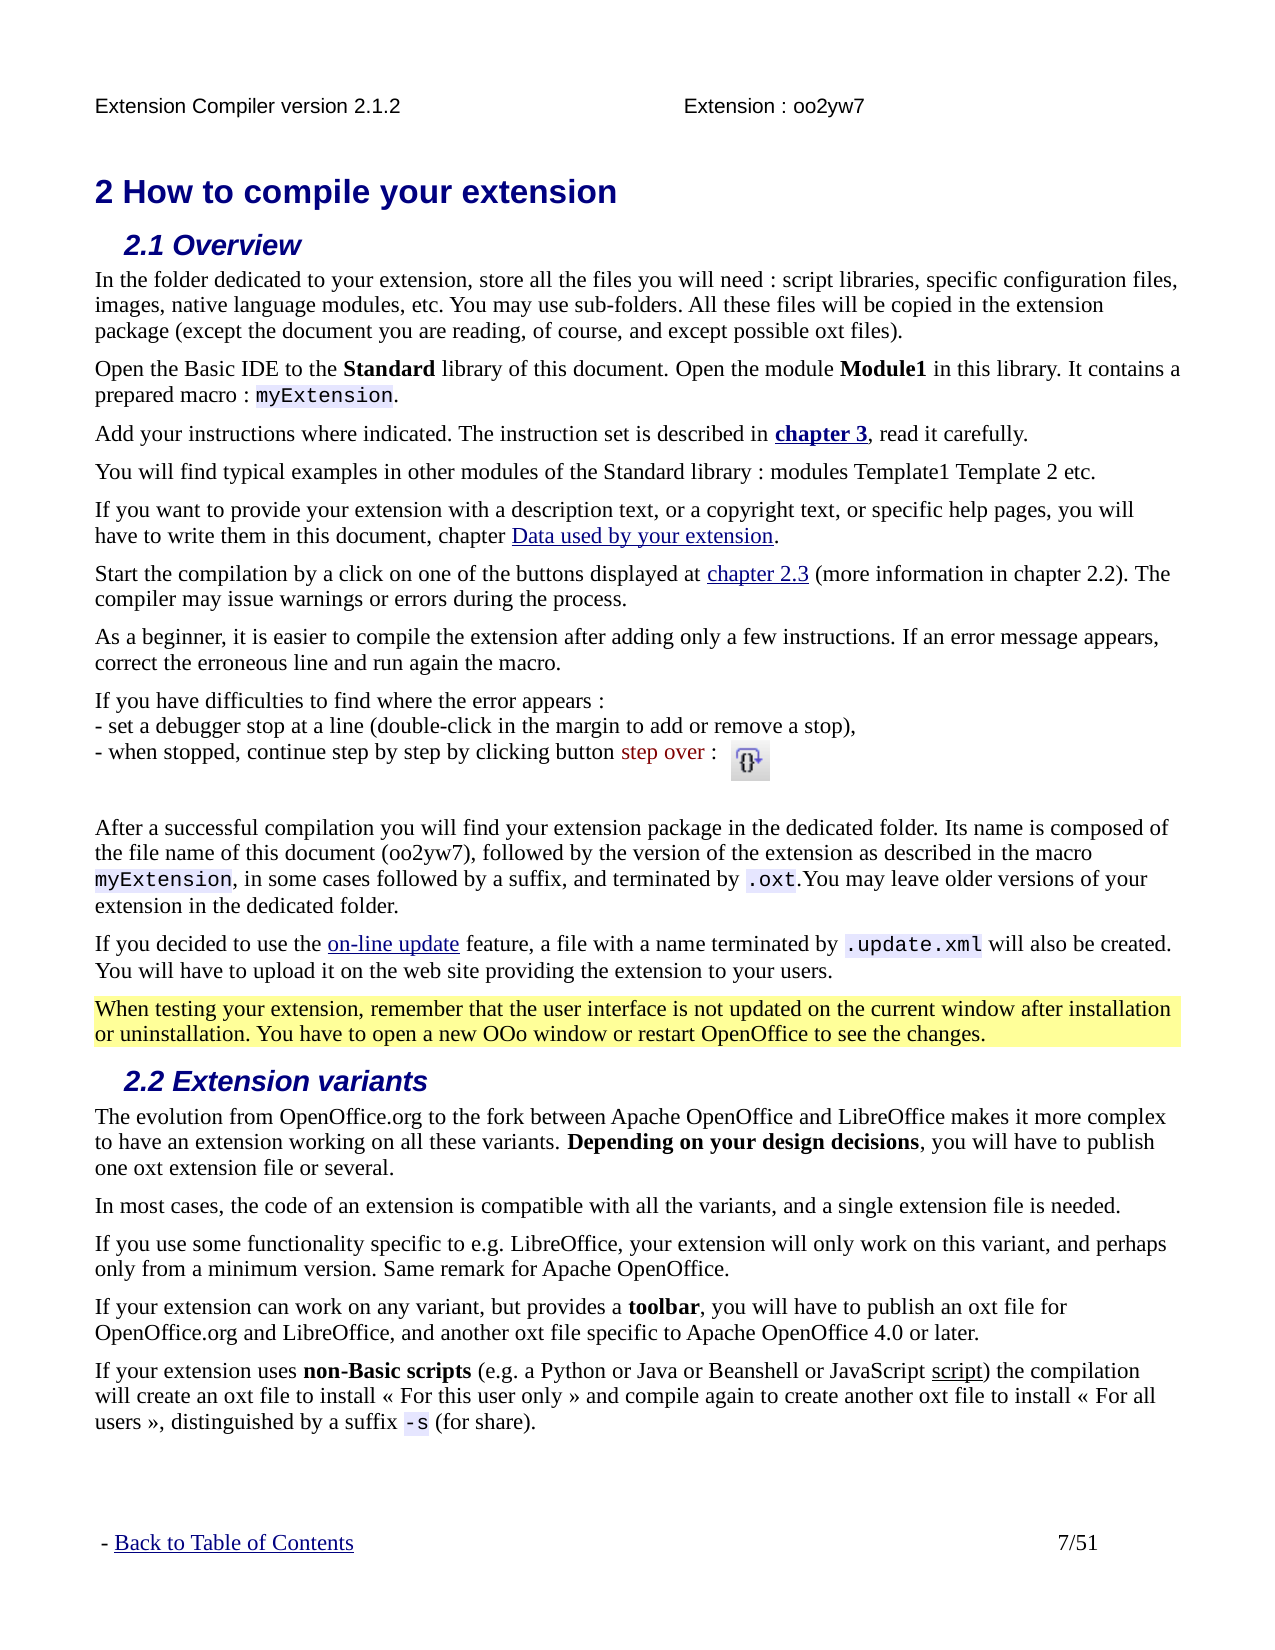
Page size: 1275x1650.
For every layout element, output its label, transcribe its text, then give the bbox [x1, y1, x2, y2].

text Start the compilation by a click on one of the buttons displayed at chapter 2.3 (more information in chapter 2.2). The compiler may issue warnings or errors during the process. [94, 561, 1181, 612]
text If you have difficulties to find where the error appears : - set a debugger stop at a line (double-click in the margin to add or remove a stop), - when stopped, continue step by step by clicking button step over : [94, 688, 1181, 764]
text As a beginner, it is easier to compile the extension after adding only a few instructions. If an error message appears, correct the erroneous line and run again the macro. [94, 624, 1181, 675]
text After a successful compilation you will find your extension package in the dedicated folder. Its name is composed of the file name of this document (oo2yw7), followed by the version of the extension as described in the macro myExtension, in some cases followed by a suffix, and terminated by .oxt.You may leave older versions of your extension in the dedicated folder. [94, 815, 1181, 918]
text Add your instructions where indicated. The instruction set is described in chapter 3, read it carefully. [94, 421, 1181, 446]
text When testing your extension, remember that the user interface is not updated on the current window after installation or uninstallation. You have to open a new OOo window or restart OpenOffice to see the changes. [94, 996, 1181, 1047]
text If you use some functionality specific to e.g. LibreOffice, your extension will only work on this variant, and perhaps only from a minimum version. Same remark for Apache OpenOffice. [94, 1231, 1181, 1282]
text If you want to provide your extension with a description text, or a copyright text, or specific help pages, you will have to write them in this document, chapter Data used by your extension. [94, 497, 1181, 548]
picture [731, 740, 770, 781]
text If you decided to use the on-line update feature, a file with a name terminated by .update.xml will also be created. You will have to upload it on the web site providing the extension to your users. [94, 931, 1181, 983]
subtitle Extension variants [124, 1065, 1181, 1098]
text Open the Basic IDE to the Standard library of this document. Open the module Module1 in this library. It contains a prepared macro : myExtension. [94, 356, 1181, 408]
subtitle Overview [124, 228, 1181, 261]
text If your extension uses non-Basic scripts (e.g. a Python or Java or Beanshell or JavaScript script) the compilation will create an oxt file to install « For this user only » and compile again to create another oxt file to install « For all users », distinguished by a suffix -s (for share). [94, 1358, 1181, 1436]
subtitle How to compile your extension [94, 172, 1181, 210]
text In the folder dedicated to your extension, store all the files you will need : script libraries, specific configuration files, images, native language modules, etc. You may use sub-folders. All these files will be copied in the extension package (except the document you are reading, of course, and except possible oxt files). [94, 267, 1181, 343]
text You will find typical examples in other modules of the Standard library : modules Template1 Template 2 etc. [94, 459, 1181, 484]
text If your extension can work on any variant, but provides a toolbar, you will have to publish an oxt file for OpenOffice.org and LibreOffice, and another oxt file specific to Apache OpenOffice 4.0 or later. [94, 1294, 1181, 1345]
text In most cases, the code of an extension is compatible with all the variants, and a single extension file is needed. [94, 1193, 1181, 1218]
text The evolution from OpenOffice.org to the fork between Apache OpenOffice and LibreOffice makes it more complex to have an extension working on all these variants. Depending on your design decisions, you will have to publish one oxt extension file or several. [94, 1104, 1181, 1180]
